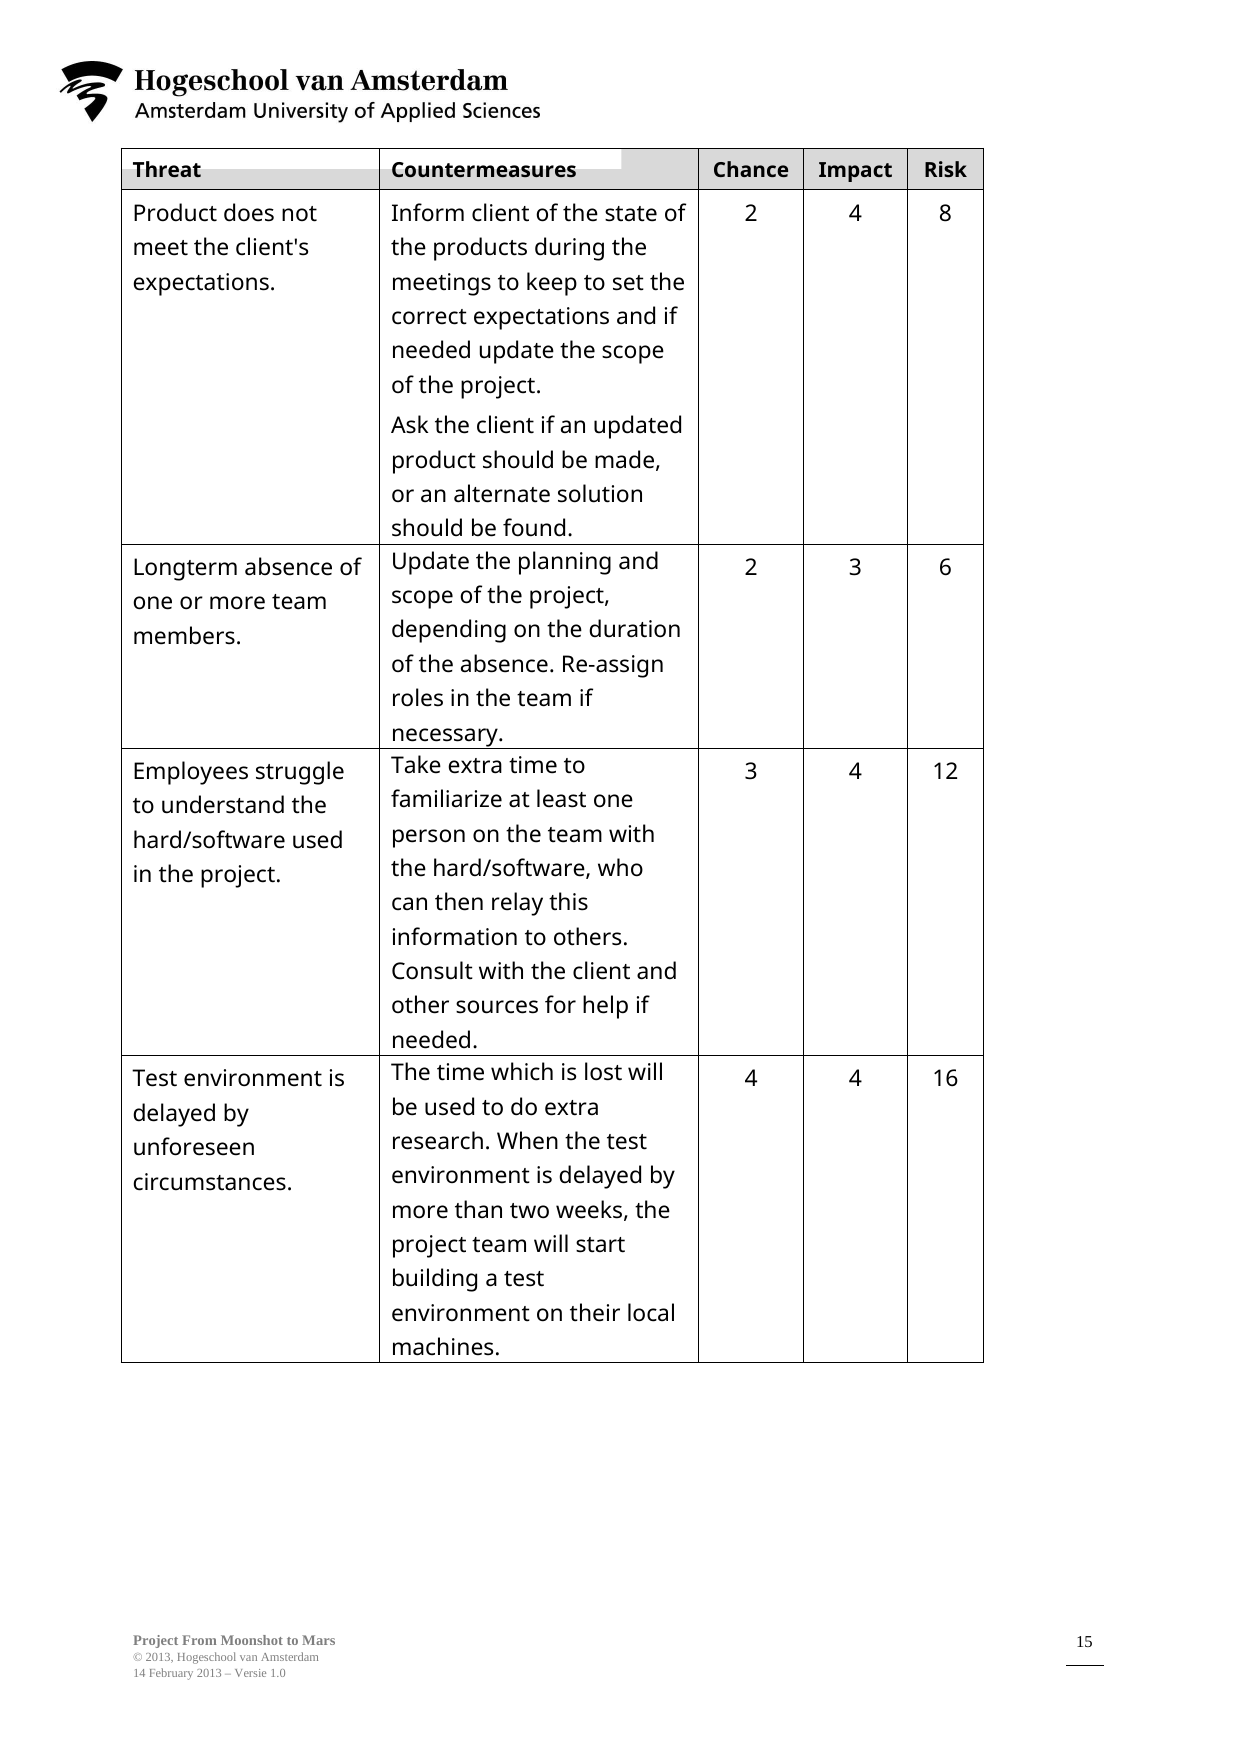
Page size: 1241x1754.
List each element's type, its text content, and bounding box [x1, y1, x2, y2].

table_cell Update the planning and scope of the project, depending on the duration of the absence. Re-assign roles in the team if necessary. [380, 545, 698, 748]
table_cell Take extra time to familiarize at least one person on the team with the hard/software, who can then relay this information to others. Consult with the client and other sources for help if needed. [380, 749, 698, 1055]
table_cell Employees struggle to understand the hard/software used in the project. [122, 749, 379, 1055]
table_cell 3 [804, 545, 907, 748]
table_cell Test environment is delayed by unforeseen circumstances. [122, 1056, 379, 1362]
table_cell 4 [804, 749, 907, 1055]
table_cell 2 [699, 545, 803, 748]
table_cell Longterm absence of one or more team members. [122, 545, 379, 748]
table_cell 4 [699, 1056, 803, 1362]
table_header Impact [804, 149, 907, 189]
table_cell 2 [699, 190, 803, 543]
table_cell 4 [804, 190, 907, 543]
picture [0, 0, 622, 123]
table_cell 4 [804, 1056, 907, 1362]
table_cell Product does not meet the client's expectations. [122, 190, 379, 543]
table_cell 16 [908, 1056, 983, 1362]
table_cell 3 [699, 749, 803, 1055]
table_cell The time which is lost will be used to do extra research. When the test environment is delayed by more than two weeks, the project team will start building a test environment on their local machines. [380, 1056, 698, 1362]
table_header Chance [699, 149, 803, 189]
table_cell 8 [908, 190, 983, 543]
table_cell Inform client of the state of the products during the meetings to keep to set the correct expectations and if needed update the scope of the project. Ask the client if an updated product should be made, or an alternate solution should be found. [380, 190, 698, 543]
table_header Threat [122, 149, 379, 189]
table_header Countermeasures [380, 149, 698, 189]
table_cell 12 [908, 749, 983, 1055]
table_cell 6 [908, 545, 983, 748]
table_header Risk [908, 149, 983, 189]
